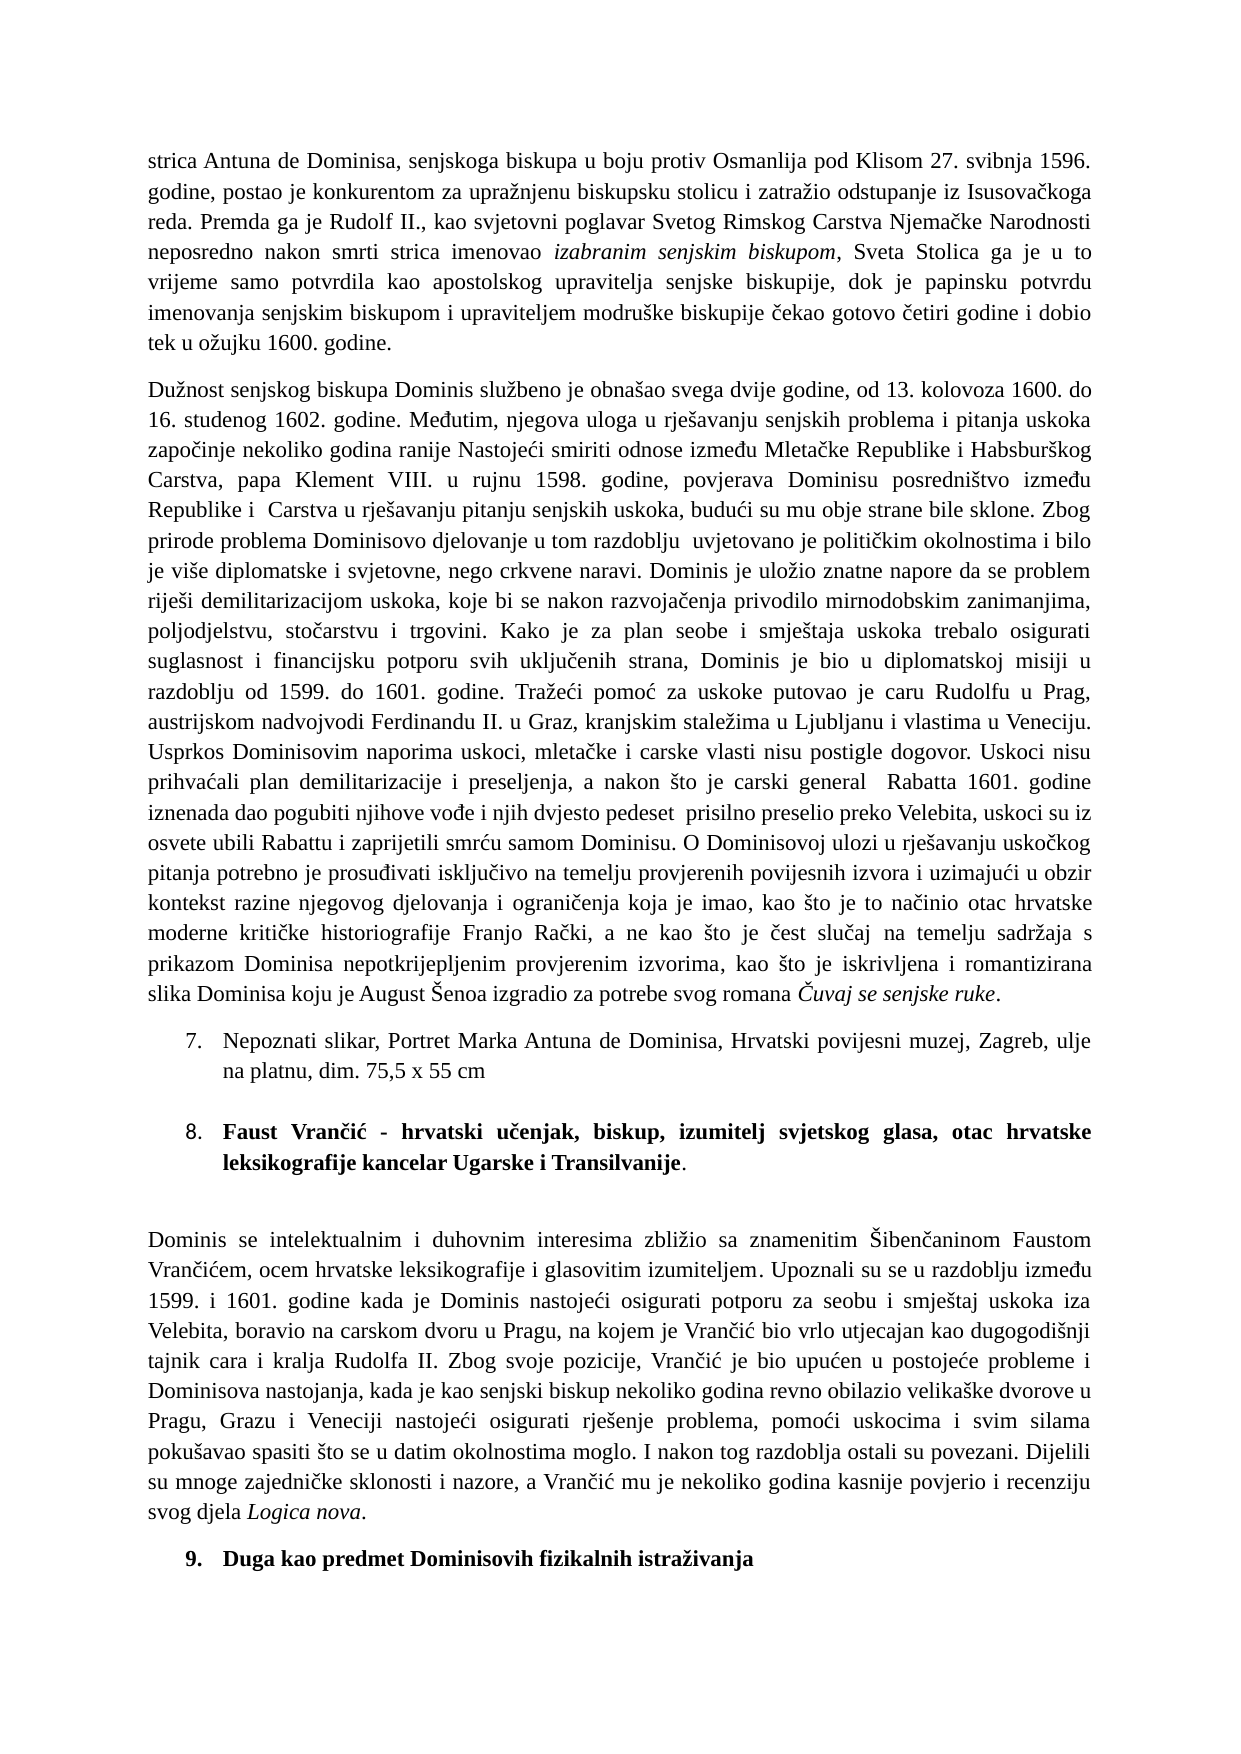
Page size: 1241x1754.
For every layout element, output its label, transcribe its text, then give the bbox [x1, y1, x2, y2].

list Nepoznati slikar, Portret Marka Antuna de Dominisa, Hrvatski povijesni muzej, Zagreb, ulje na platnu, dim. 75,5 x 55 cm [185, 1027, 1093, 1083]
text Dominis se intelektualnim i duhovnim interesima zbližio sa znamenitim Šibenčaninom Faustom Vrančićem, ocem hrvatske leksikografije i glasovitim izumiteljem. Upoznali su se u razdoblju između 1599. i 1601. godine kada je Dominis nastojeći osigurati potporu za seobu i smještaj uskoka iza Velebita, boravio na carskom dvoru u Pragu, na kojem je Vrančić bio vrlo utjecajan kao dugogodišnji tajnik cara i kralja Rudolfa II. Zbog svoje pozicije, Vrančić je bio upućen u postojeće probleme i Dominisova nastojanja, kada je kao senjski biskup nekoliko godina revno obilazio velikaške dvorove u Pragu, Grazu i Veneciji nastojeći osigurati rješenje problema, pomoći uskocima i svim silama pokušavao spasiti što se u datim okolnostima moglo. I nakon tog razdoblja ostali su povezani. Dijelili su mnoge zajedničke sklonosti i nazore, a Vrančić mu je nekoliko godina kasnije povjerio i recenziju svog djela Logica nova. [148, 1226, 1093, 1524]
list Duga kao predmet Dominisovih fizikalnih istraživanja [185, 1545, 1093, 1571]
text Dužnost senjskog biskupa Dominis službeno je obnašao svega dvije godine, od 13. kolovoza 1600. do 16. studenog 1602. godine. Međutim, njegova uloga u rješavanju senjskih problema i pitanja uskoka započinje nekoliko godina ranije Nastojeći smiriti odnose između Mletačke Republike i Habsburškog Carstva, papa Klement VIII. u rujnu 1598. godine, povjerava Dominisu posredništvo između Republike i Carstva u rješavanju pitanju senjskih uskoka, budući su mu obje strane bile sklone. Zbog prirode problema Dominisovo djelovanje u tom razdoblju uvjetovano je političkim okolnostima i bilo je više diplomatske i svjetovne, nego crkvene naravi. Dominis je uložio znatne napore da se problem riješi demilitarizacijom uskoka, koje bi se nakon razvojačenja privodilo mirnodobskim zanimanjima, poljodjelstvu, stočarstvu i trgovini. Kako je za plan seobe i smještaja uskoka trebalo osigurati suglasnost i financijsku potporu svih uključenih strana, Dominis je bio u diplomatskoj misiji u razdoblju od 1599. do 1601. godine. Tražeći pomoć za uskoke putovao je caru Rudolfu u Prag, austrijskom nadvojvodi Ferdinandu II. u Graz, kranjskim staležima u Ljubljanu i vlastima u Veneciju. Usprkos Dominisovim naporima uskoci, mletačke i carske vlasti nisu postigle dogovor. Uskoci nisu prihvaćali plan demilitarizacije i preseljenja, a nakon što je carski general Rabatta 1601. godine iznenada dao pogubiti njihove vođe i njih dvjesto pedeset prisilno preselio preko Velebita, uskoci su iz osvete ubili Rabattu i zaprijetili smrću samom Dominisu. O Dominisovoj ulozi u rješavanju uskočkog pitanja potrebno je prosuđivati isključivo na temelju provjerenih povijesnih izvora i uzimajući u obzir kontekst razine njegovog djelovanja i ograničenja koja je imao, kao što je to načinio otac hrvatske moderne kritičke historiografije Franjo Rački, a ne kao što je čest slučaj na temelju sadržaja s prikazom Dominisa nepotkrijepljenim provjerenim izvorima, kao što je iskrivljena i romantizirana slika Dominisa koju je August Šenoa izgradio za potrebe svog romana Čuvaj se senjske ruke. [148, 376, 1093, 1006]
text strica Antuna de Dominisa, senjskoga biskupa u boju protiv Osmanlija pod Klisom 27. svibnja 1596. godine, postao je konkurentom za upražnjenu biskupsku stolicu i zatražio odstupanje iz Isusovačkoga reda. Premda ga je Rudolf II., kao svjetovni poglavar Svetog Rimskog Carstva Njemačke Narodnosti neposredno nakon smrti strica imenovao izabranim senjskim biskupom, Sveta Stolica ga je u to vrijeme samo potvrdila kao apostolskog upravitelja senjske biskupije, dok je papinsku potvrdu imenovanja senjskim biskupom i upraviteljem modruške biskupije čekao gotovo četiri godine i dobio tek u ožujku 1600. godine. [148, 148, 1093, 355]
list Faust Vrančić - hrvatski učenjak, biskup, izumitelj svjetskog glasa, otac hrvatske leksikografije kancelar Ugarske i Transilvanije. [185, 1117, 1093, 1176]
